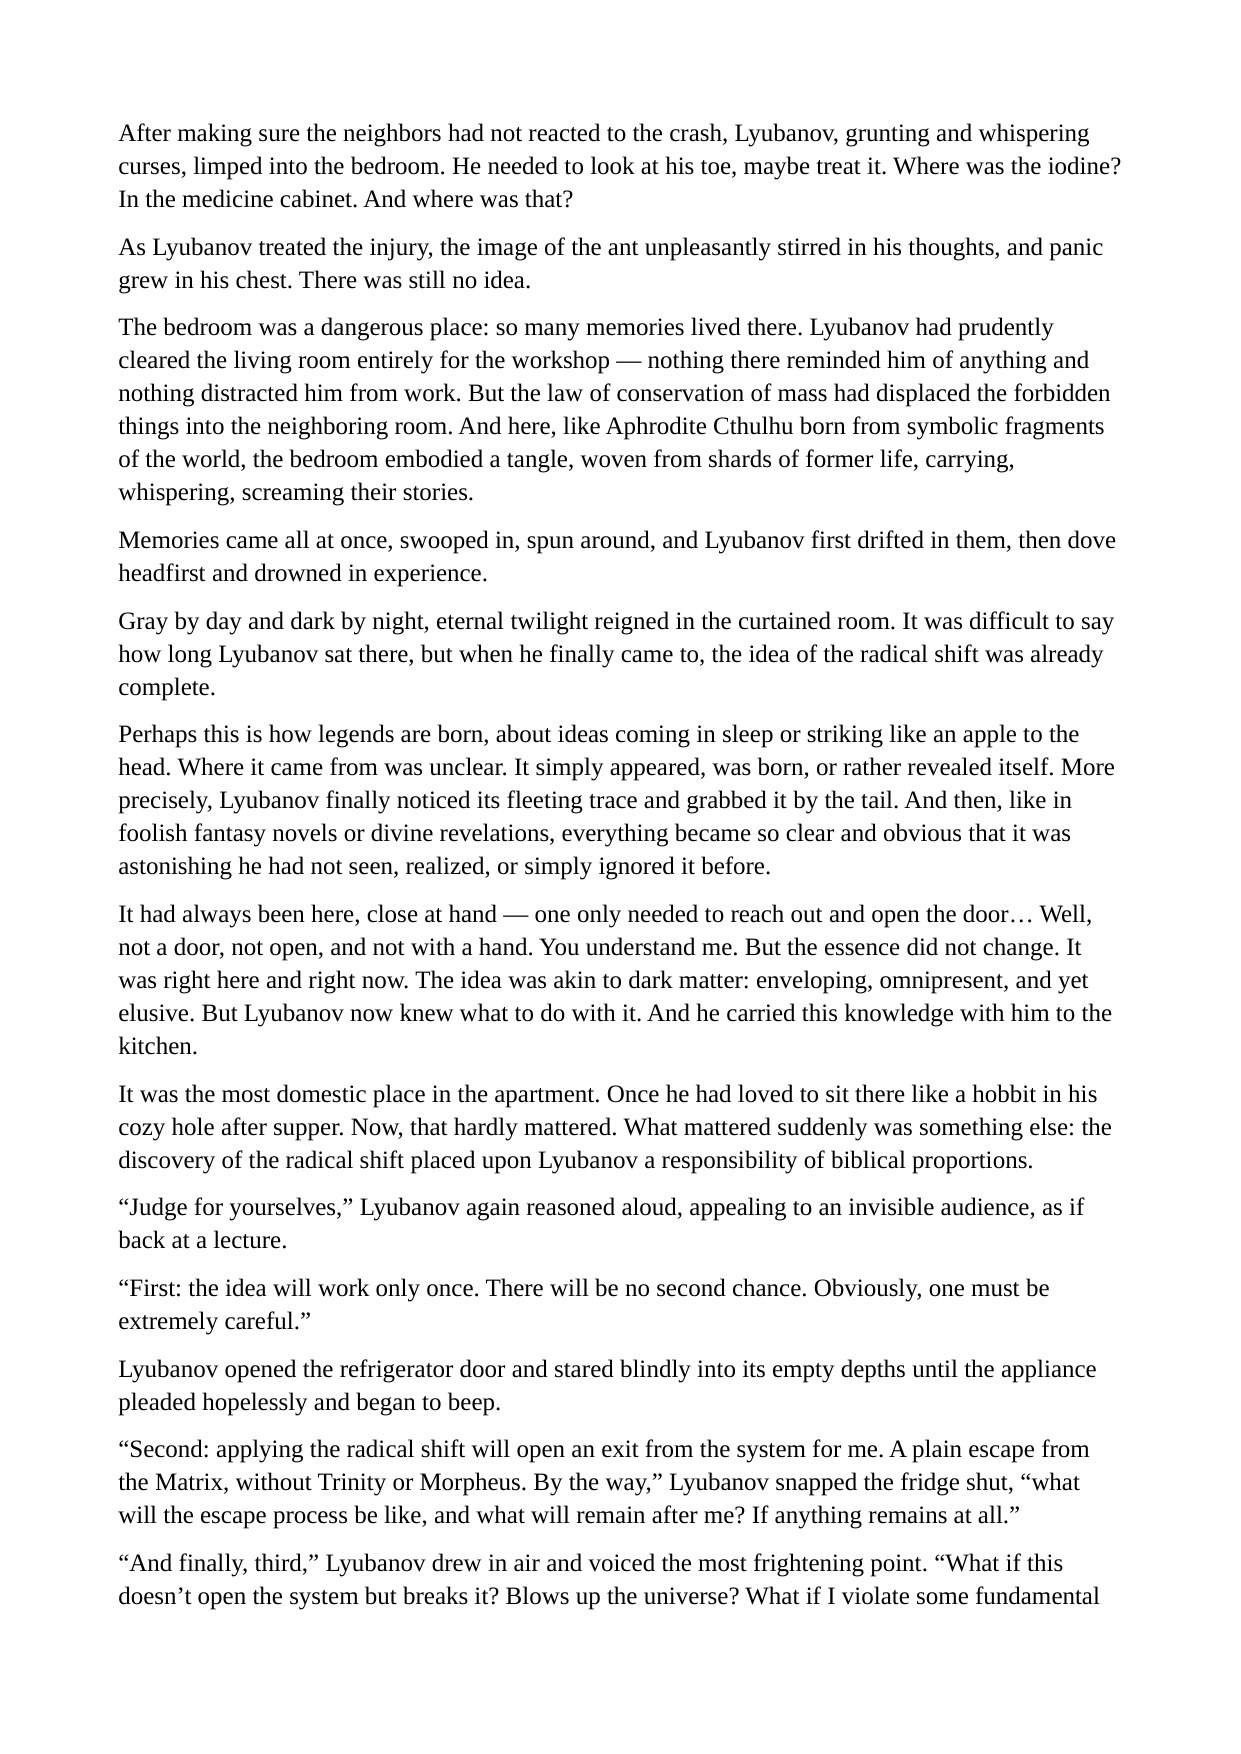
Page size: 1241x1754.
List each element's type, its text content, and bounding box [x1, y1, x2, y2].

text Lyubanov opened the refrigerator door and stared blindly into its empty depths until the appliance pleaded hopelessly and began to beep. [118, 1354, 1122, 1415]
text The bedroom was a dangerous place: so many memories lived there. Lyubanov had prudently cleared the living room entirely for the workshop — nothing there reminded him of anything and nothing distracted him from work. But the law of conservation of mass had displaced the forbidden things into the neighboring room. And here, like Aphrodite Cthulhu born from symbolic fragments of the world, the bedroom embodied a tangle, woven from shards of former life, carrying, whispering, screaming their stories. [118, 312, 1122, 506]
text “Second: applying the radical shift will open an exit from the system for me. A plain escape from the Matrix, without Trinity or Morpheus. By the way,” Lyubanov snapped the fridge shut, “what will the escape process be like, and what will remain after me? If anything remains at all.” [118, 1434, 1122, 1529]
text It was the most domestic place in the apartment. Once he had loved to sit there like a hobbit in his cozy hole after supper. Now, that hardly mattered. What mattered suddenly was something else: the discovery of the radical shift placed upon Lyubanov a responsibility of biblical proportions. [118, 1079, 1122, 1173]
text After making sure the neighbors had not reacted to the crash, Lyubanov, grunting and whispering curses, limped into the bedroom. He needed to look at his toe, maybe treat it. Where was the iodine? In the medicine cabinet. And where was that? [118, 118, 1122, 213]
text “Judge for yourselves,” Lyubanov again reasoned aloud, appealing to an invisible audience, as if back at a lecture. [118, 1192, 1122, 1254]
text “First: the idea will work only once. There will be no second chance. Obviously, one must be extremely careful.” [118, 1273, 1122, 1335]
text Perhaps this is how legends are born, about ideas coming in sleep or striking like an apple to the head. Where it came from was unclear. It simply appeared, was born, or rather revealed itself. More precisely, Lyubanov finally noticed its fleeting trace and grabbed it by the tail. And then, like in foolish fantasy novels or divine revelations, everything became so clear and obvious that it was astonishing he had not seen, realized, or simply ignored it before. [118, 719, 1122, 880]
text “And finally, third,” Lyubanov drew in air and voiced the most frightening point. “What if this doesn’t open the system but breaks it? Blows up the universe? What if I violate some fundamental [118, 1548, 1122, 1610]
text As Lyubanov treated the injury, the image of the ant unpleasantly stirred in his thoughts, and panic grew in his chest. There was still no idea. [118, 232, 1122, 293]
text Memories came all at once, swooped in, spun around, and Lyubanov first drifted in them, then dove headfirst and drowned in experience. [118, 525, 1122, 587]
text It had always been here, close at hand — one only needed to reach out and open the door… Well, not a door, not open, and not with a hand. You understand me. But the essence did not change. It was right here and right now. The idea was akin to dark matter: enveloping, omnipresent, and yet elusive. But Lyubanov now knew what to do with it. And he carried this knowledge with him to the kitchen. [118, 899, 1122, 1060]
text Gray by day and dark by night, eternal twilight reigned in the curtained room. It was difficult to say how long Lyubanov sat there, but when he finally came to, the idea of the radical shift was already complete. [118, 606, 1122, 701]
